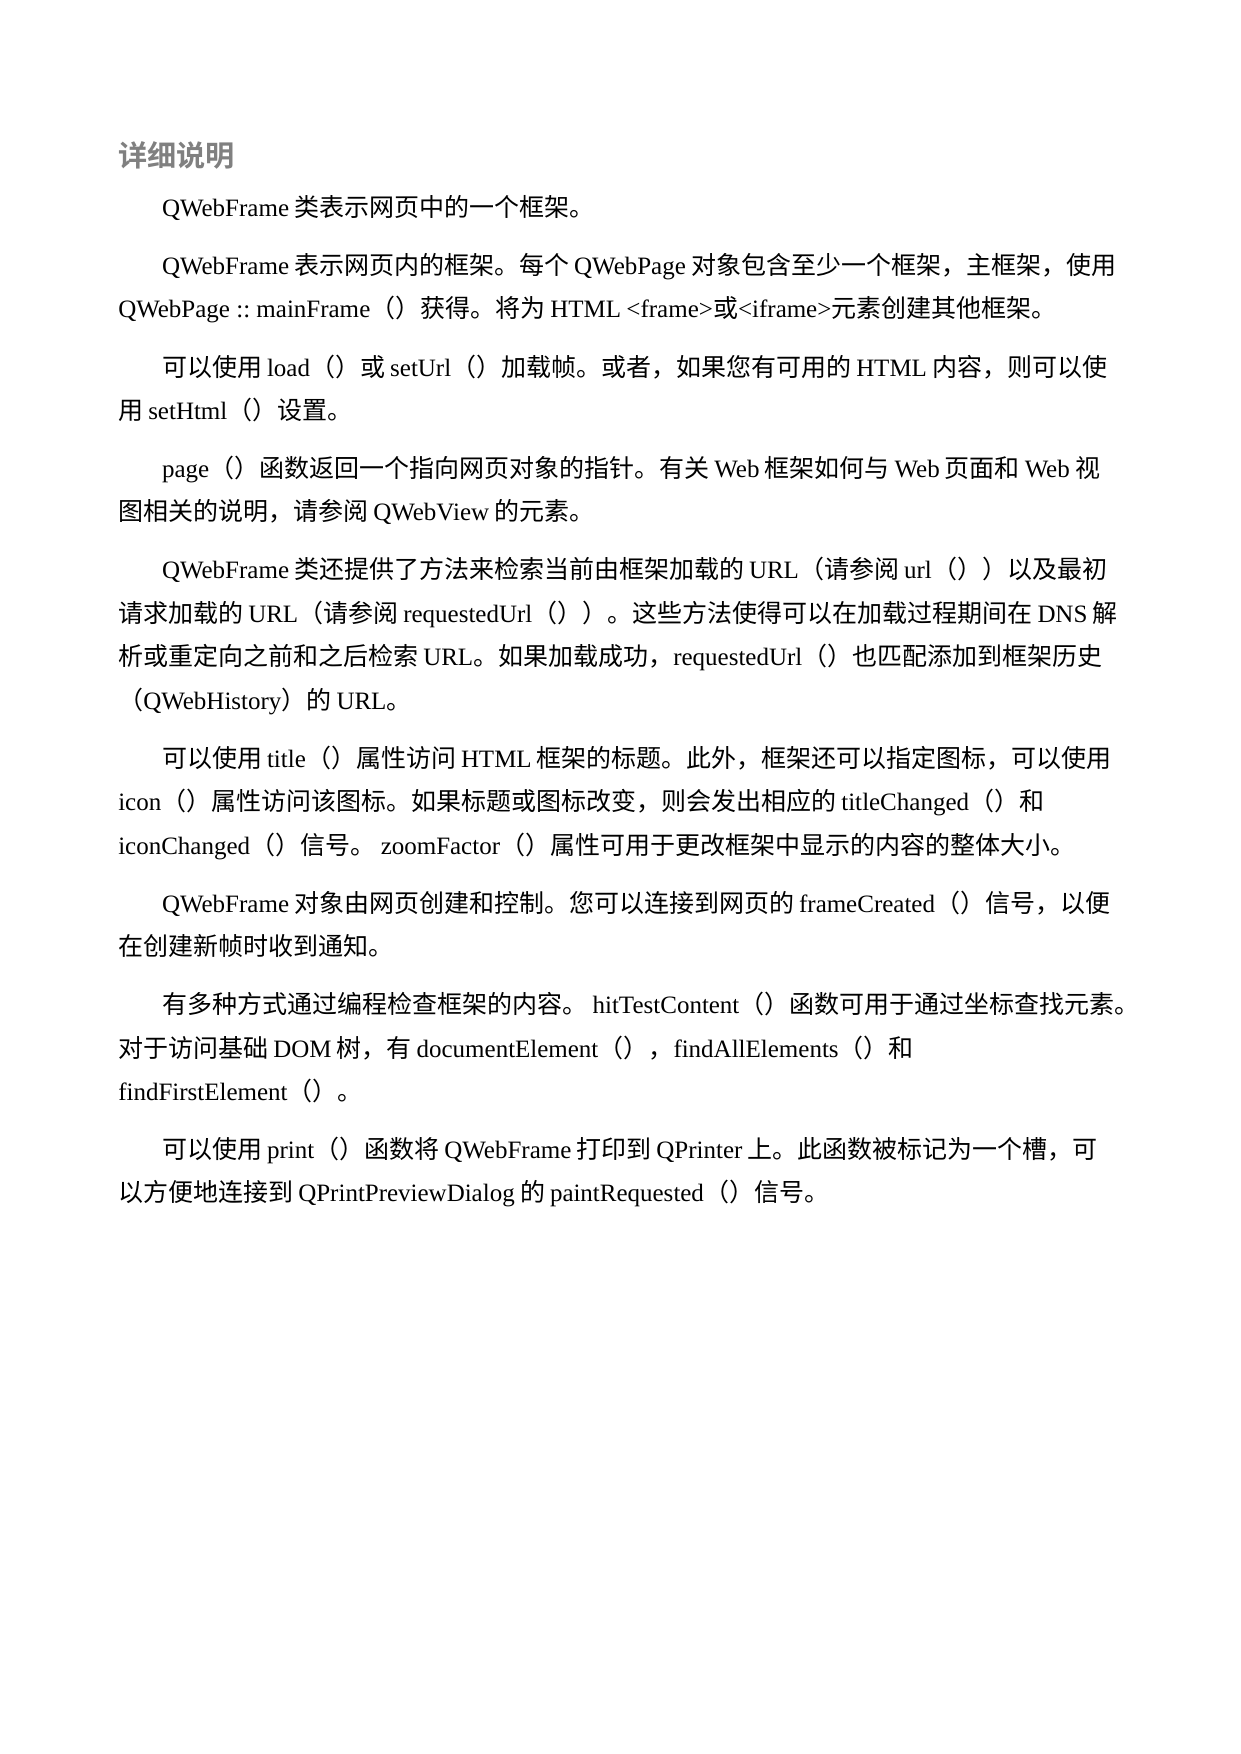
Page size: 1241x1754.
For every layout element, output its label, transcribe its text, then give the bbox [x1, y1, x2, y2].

text 可以使用print（）函数将QWebFrame打印到QPrinter上。此函数被标记为一个槽，可以方便地连接到QPrintPreviewDialog的paintRequested（）信号。 [118, 1129, 1122, 1209]
text QWebFrame表示网页内的框架。每个QWebPage对象包含至少一个框架，主框架，使用QWebPage :: mainFrame（）获得。将为HTML <frame>或<iframe>元素创建其他框架。 [118, 246, 1122, 325]
subtitle 详细说明 [118, 133, 1122, 175]
text 有多种方式通过编程检查框架的内容。 hitTestContent（）函数可用于通过坐标查找元素。对于访问基础DOM树，有documentElement（），findAllElements（）和findFirstElement（）。 [118, 984, 1122, 1108]
text QWebFrame类表示网页中的一个框架。 [118, 187, 1122, 224]
text QWebFrame类还提供了方法来检索当前由框架加载的URL（请参阅url（））以及最初请求加载的URL（请参阅requestedUrl（））。这些方法使得可以在加载过程期间在DNS解析或重定向之前和之后检索URL。如果加载成功，requestedUrl（）也匹配添加到框架历史（QWebHistory）的URL。 [118, 550, 1122, 716]
text 可以使用load（）或setUrl（）加载帧。或者，如果您有可用的HTML内容，则可以使用setHtml（）设置。 [118, 347, 1122, 427]
text 可以使用title（）属性访问HTML框架的标题。此外，框架还可以指定图标，可以使用icon（）属性访问该图标。如果标题或图标改变，则会发出相应的titleChanged（）和iconChanged（）信号。 zoomFactor（）属性可用于更改框架中显示的内容的整体大小。 [118, 738, 1122, 861]
text QWebFrame对象由网页创建和控制。您可以连接到网页的frameCreated（）信号，以便在创建新帧时收到通知。 [118, 883, 1122, 963]
text page（）函数返回一个指向网页对象的指针。有关Web框架如何与Web页面和Web视图相关的说明，请参阅QWebView的元素。 [118, 448, 1122, 528]
